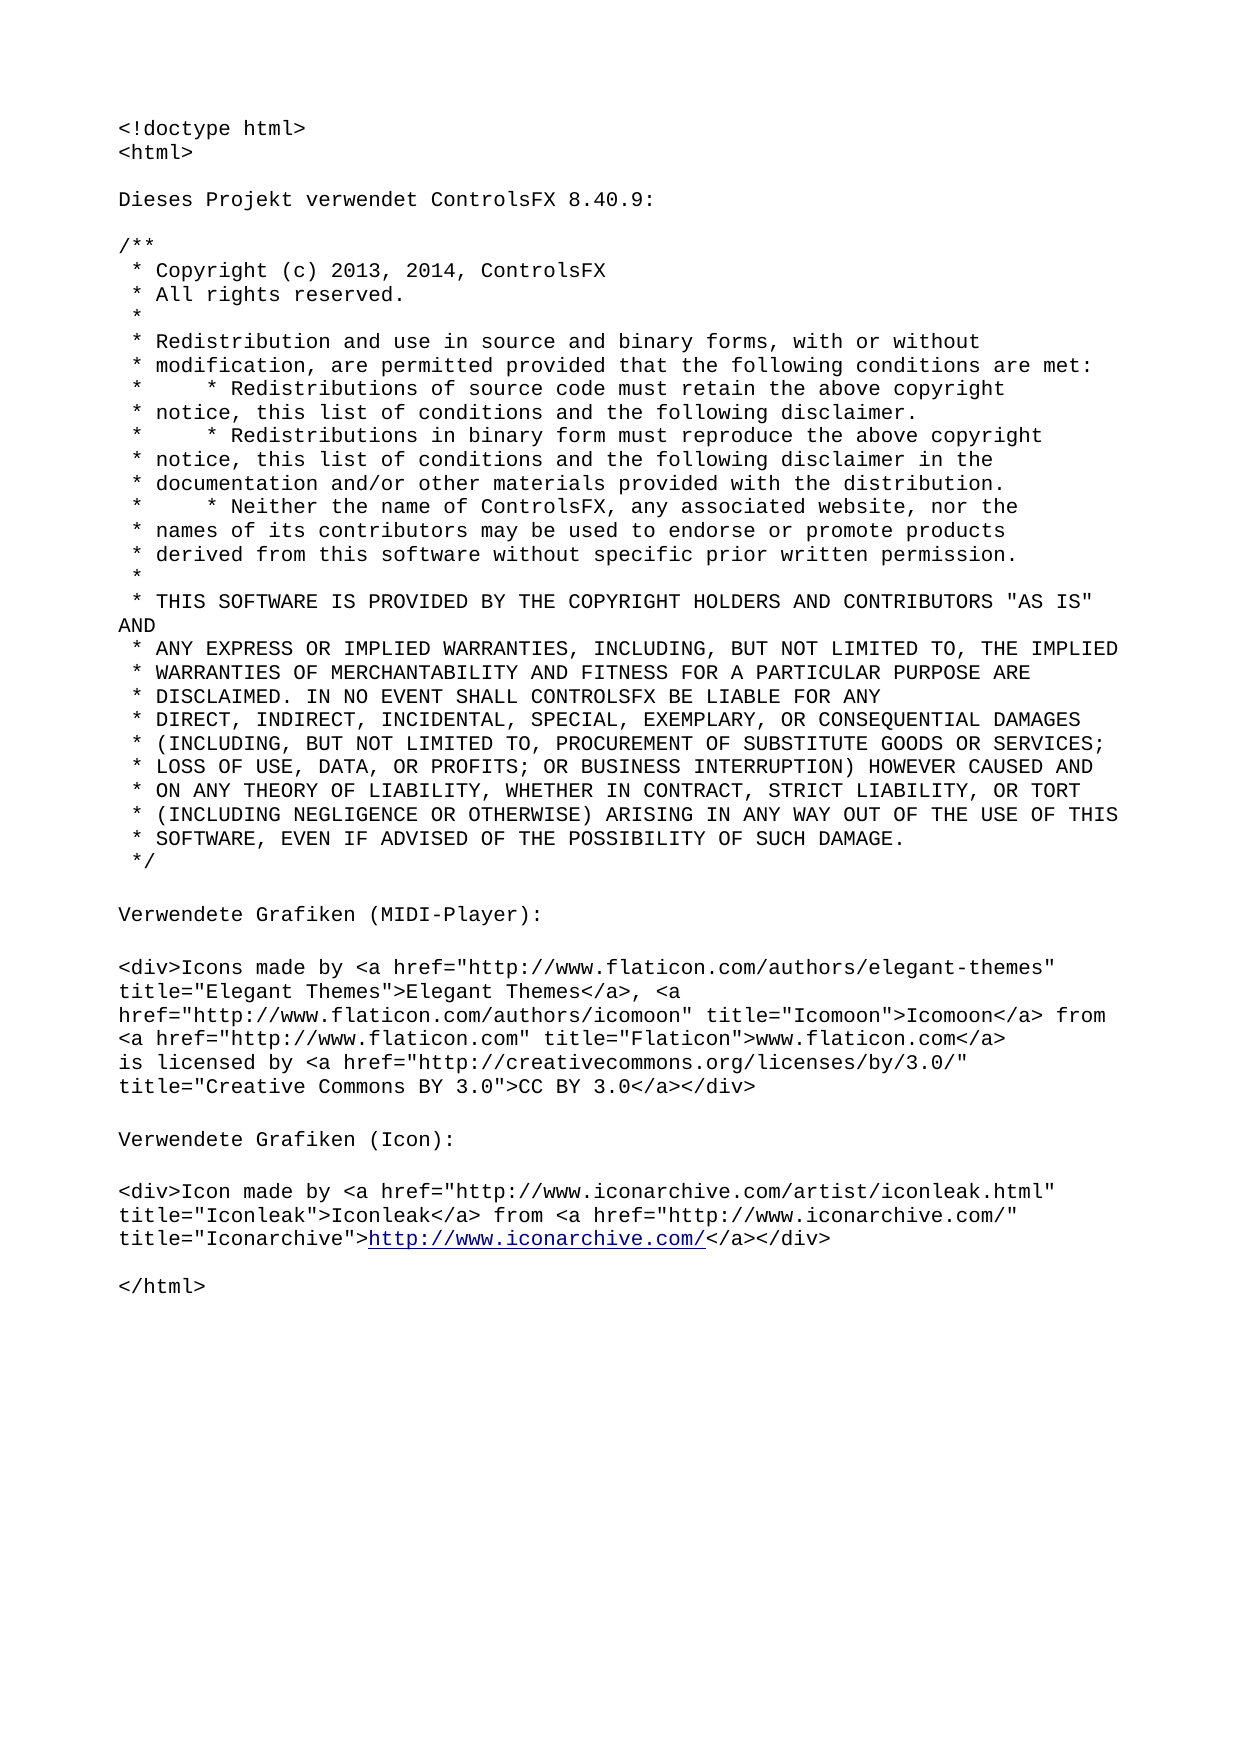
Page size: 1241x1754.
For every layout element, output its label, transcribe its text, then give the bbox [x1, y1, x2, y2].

text * notice, this list of conditions and the following disclaimer in the [118, 449, 1122, 473]
text <div>Icon made by <a href="http://www.iconarchive.com/artist/iconleak.html" title="Iconleak">Iconleak</a> from <a href="http://www.iconarchive.com/" title="Iconarchive">http://www.iconarchive.com/</a></div> [118, 1181, 1122, 1252]
text * modification, are permitted provided that the following conditions are met: [118, 354, 1122, 378]
text * derived from this software without specific prior written permission. [118, 544, 1122, 567]
text * DISCLAIMED. IN NO EVENT SHALL CONTROLSFX BE LIABLE FOR ANY [118, 686, 1122, 709]
text * ON ANY THEORY OF LIABILITY, WHETHER IN CONTRACT, STRICT LIABILITY, OR TORT [118, 780, 1122, 804]
text <div>Icons made by <a href="http://www.flaticon.com/authors/elegant-themes" title="Elegant Themes">Elegant Themes</a>, <a href="http://www.flaticon.com/authors/icomoon" title="Icomoon">Icomoon</a> from <a href="http://www.flaticon.com" title="Flaticon">www.flaticon.com</a> is licensed by <a href="http://creativecommons.org/licenses/by/3.0/" title="Creative Commons BY 3.0">CC BY 3.0</a></div> [118, 957, 1122, 1099]
text * documentation and/or other materials provided with the distribution. [118, 473, 1122, 496]
text * * Redistributions in binary form must reproduce the above copyright [118, 426, 1122, 449]
text * Copyright (c) 2013, 2014, ControlsFX [118, 260, 1122, 284]
text * * Redistributions of source code must retain the above copyright [118, 378, 1122, 402]
text Verwendete Grafiken (Icon): [118, 1129, 1122, 1152]
text <html> [118, 142, 1122, 165]
text <!doctype html> [118, 118, 1122, 142]
text * All rights reserved. [118, 284, 1122, 307]
text * THIS SOFTWARE IS PROVIDED BY THE COPYRIGHT HOLDERS AND CONTRIBUTORS "AS IS" AND [118, 591, 1122, 638]
text * WARRANTIES OF MERCHANTABILITY AND FITNESS FOR A PARTICULAR PURPOSE ARE [118, 662, 1122, 686]
text /** [118, 236, 1122, 260]
text * Redistribution and use in source and binary forms, with or without [118, 331, 1122, 354]
text * (INCLUDING NEGLIGENCE OR OTHERWISE) ARISING IN ANY WAY OUT OF THE USE OF THIS [118, 804, 1122, 827]
text Verwendete Grafiken (MIDI-Player): [118, 904, 1122, 928]
text * ANY EXPRESS OR IMPLIED WARRANTIES, INCLUDING, BUT NOT LIMITED TO, THE IMPLIED [118, 638, 1122, 662]
text * [118, 307, 1122, 331]
text * DIRECT, INDIRECT, INCIDENTAL, SPECIAL, EXEMPLARY, OR CONSEQUENTIAL DAMAGES [118, 709, 1122, 733]
text * [118, 567, 1122, 591]
text * SOFTWARE, EVEN IF ADVISED OF THE POSSIBILITY OF SUCH DAMAGE. [118, 827, 1122, 851]
text Dieses Projekt verwendet ControlsFX 8.40.9: [118, 189, 1122, 213]
text */ [118, 851, 1122, 875]
text </html> [118, 1276, 1122, 1299]
text * * Neither the name of ControlsFX, any associated website, nor the [118, 496, 1122, 520]
text * names of its contributors may be used to endorse or promote products [118, 520, 1122, 544]
text * LOSS OF USE, DATA, OR PROFITS; OR BUSINESS INTERRUPTION) HOWEVER CAUSED AND [118, 757, 1122, 780]
text * notice, this list of conditions and the following disclaimer. [118, 402, 1122, 426]
text * (INCLUDING, BUT NOT LIMITED TO, PROCUREMENT OF SUBSTITUTE GOODS OR SERVICES; [118, 733, 1122, 757]
